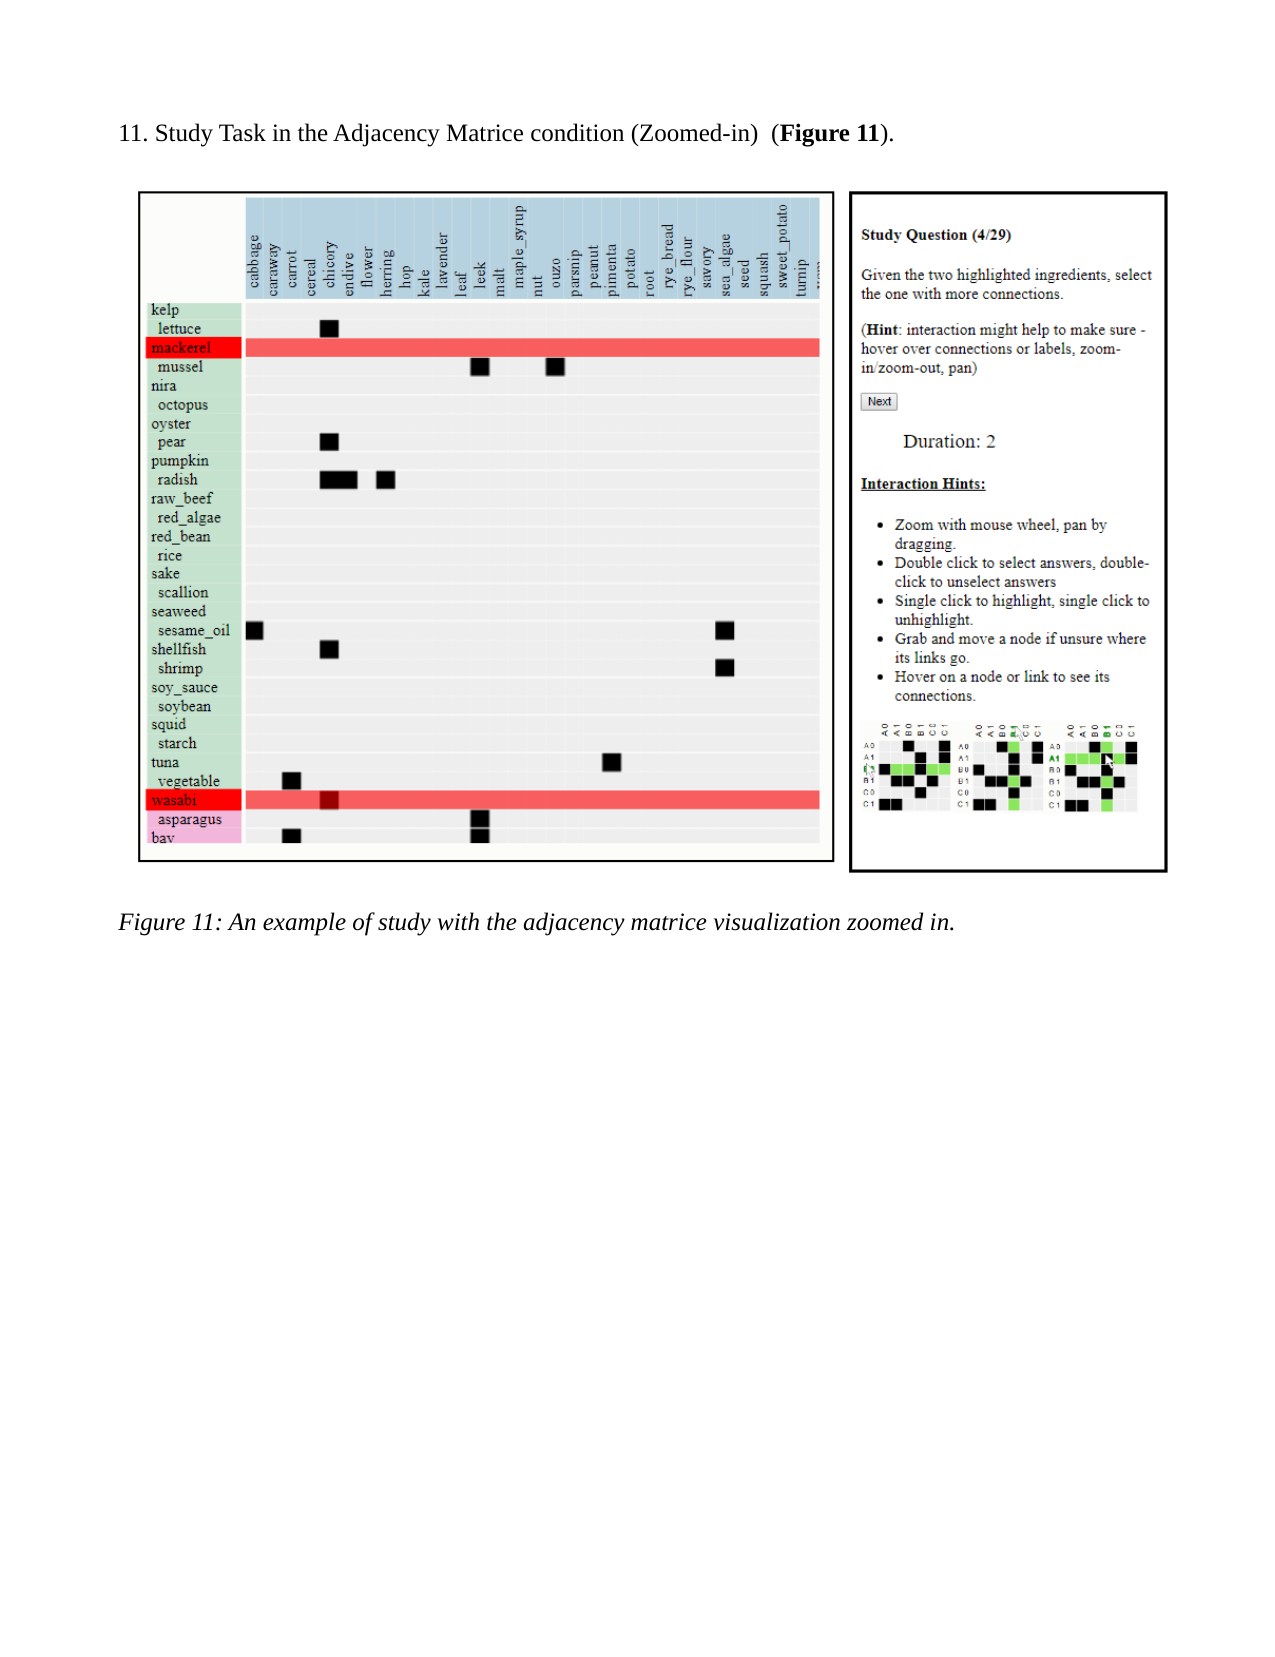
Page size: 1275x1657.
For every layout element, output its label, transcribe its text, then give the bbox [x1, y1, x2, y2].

picture [135, 185, 1175, 879]
text 11. Study Task in the Adjacency Matrice condition (Zoomed-in) (Figure 11). [118, 118, 1157, 147]
text Figure 11: An example of study with the adjacency matrice visualization zoomed in. [118, 907, 1157, 936]
